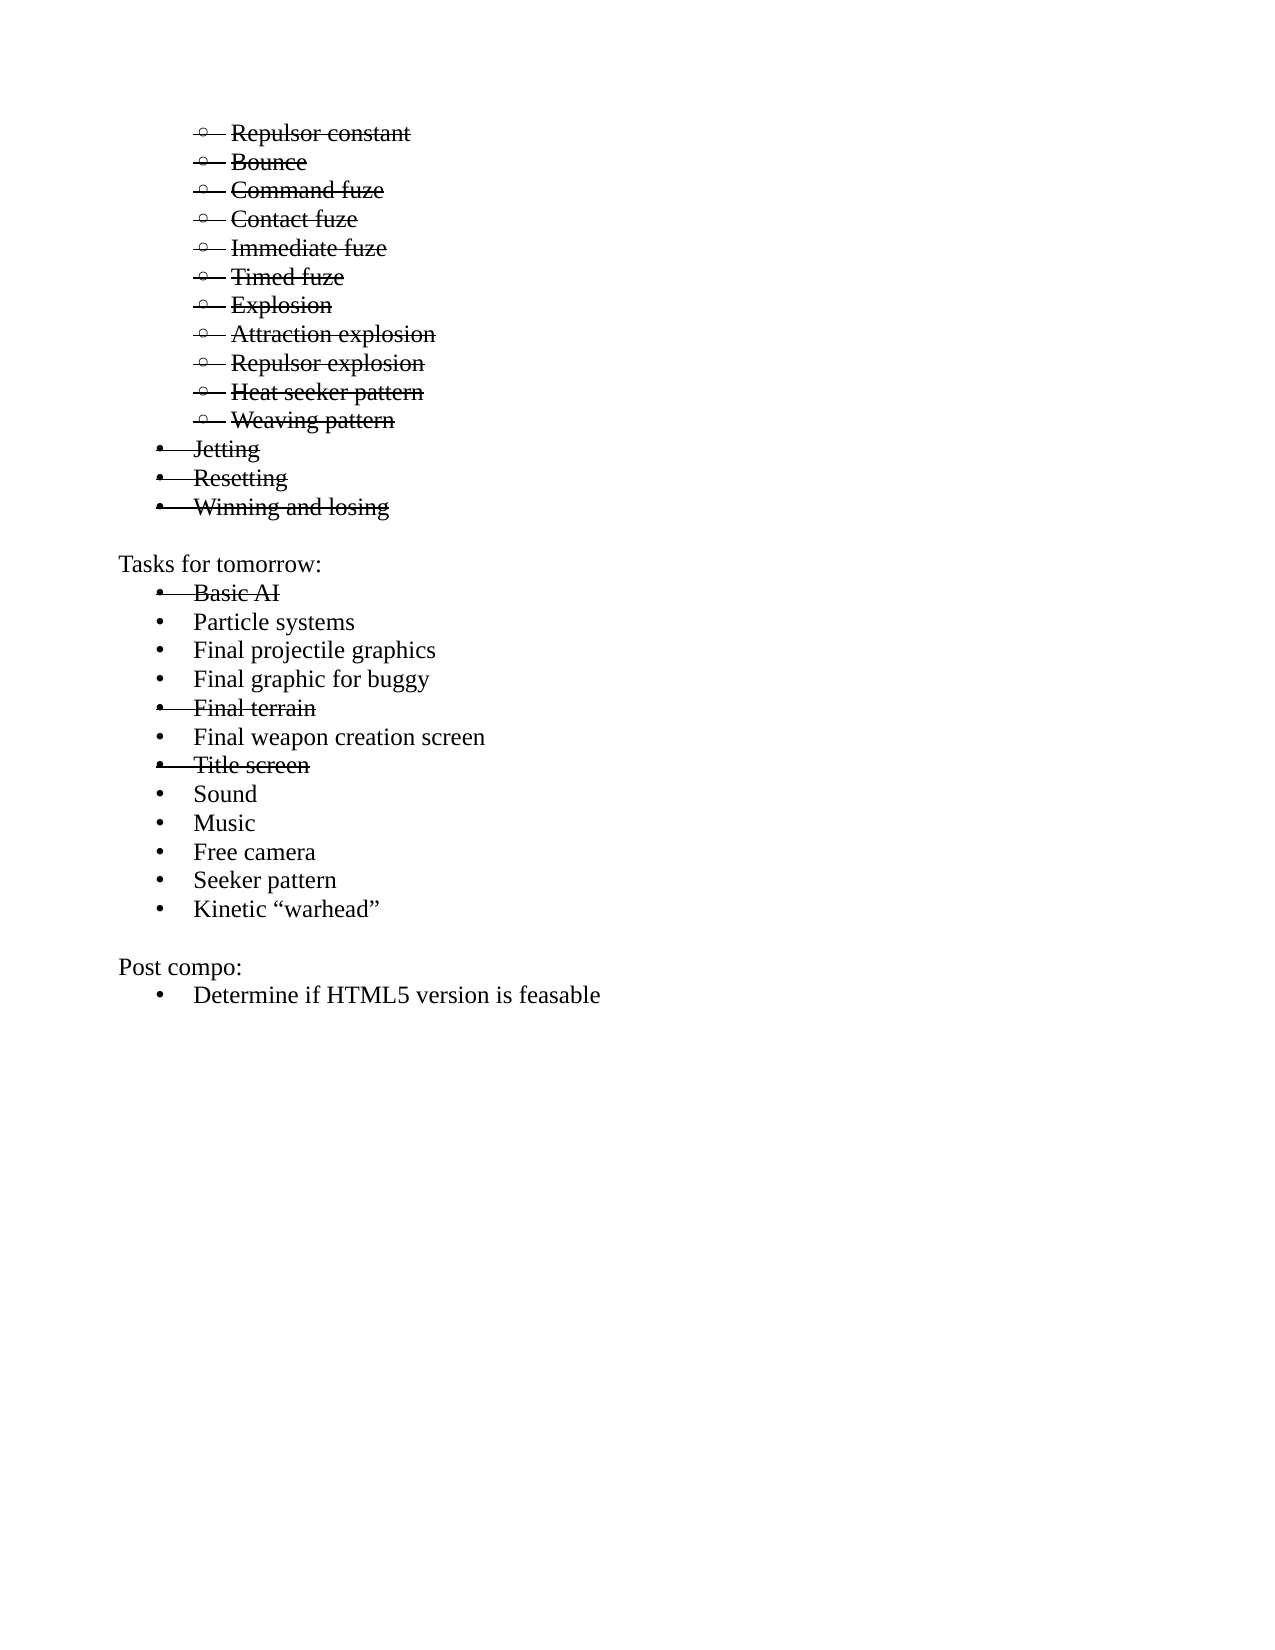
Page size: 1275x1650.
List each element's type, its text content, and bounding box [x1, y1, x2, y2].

list Resetting [156, 463, 1157, 492]
list Repulsor constant [193, 118, 1157, 147]
list Weaving pattern [193, 406, 1157, 434]
text Post compo: [118, 952, 1157, 981]
list Kinetic “warhead” [156, 894, 1157, 923]
list Heat seeker pattern [193, 377, 1157, 406]
list Seeker pattern [156, 866, 1157, 894]
list Final terrain [156, 693, 1157, 722]
list Final graphic for buggy [156, 664, 1157, 693]
list Winning and losing [156, 492, 1157, 521]
list Explosion [193, 291, 1157, 319]
list Immediate fuze [193, 233, 1157, 262]
list Determine if HTML5 version is feasable [156, 981, 1157, 1009]
list Particle systems [156, 607, 1157, 636]
text Tasks for tomorrow: [118, 549, 1157, 578]
list Contact fuze [193, 204, 1157, 233]
list Jetting [156, 434, 1157, 463]
list Attraction explosion [193, 319, 1157, 348]
list Repulsor explosion [193, 348, 1157, 377]
list Sound [156, 779, 1157, 808]
list Music [156, 808, 1157, 837]
list Command fuze [193, 176, 1157, 204]
list Title screen [156, 751, 1157, 779]
list Final projectile graphics [156, 636, 1157, 664]
list Final weapon creation screen [156, 722, 1157, 751]
list Timed fuze [193, 262, 1157, 291]
list Basic AI [156, 578, 1157, 607]
list Free camera [156, 837, 1157, 866]
list Bounce [193, 147, 1157, 176]
